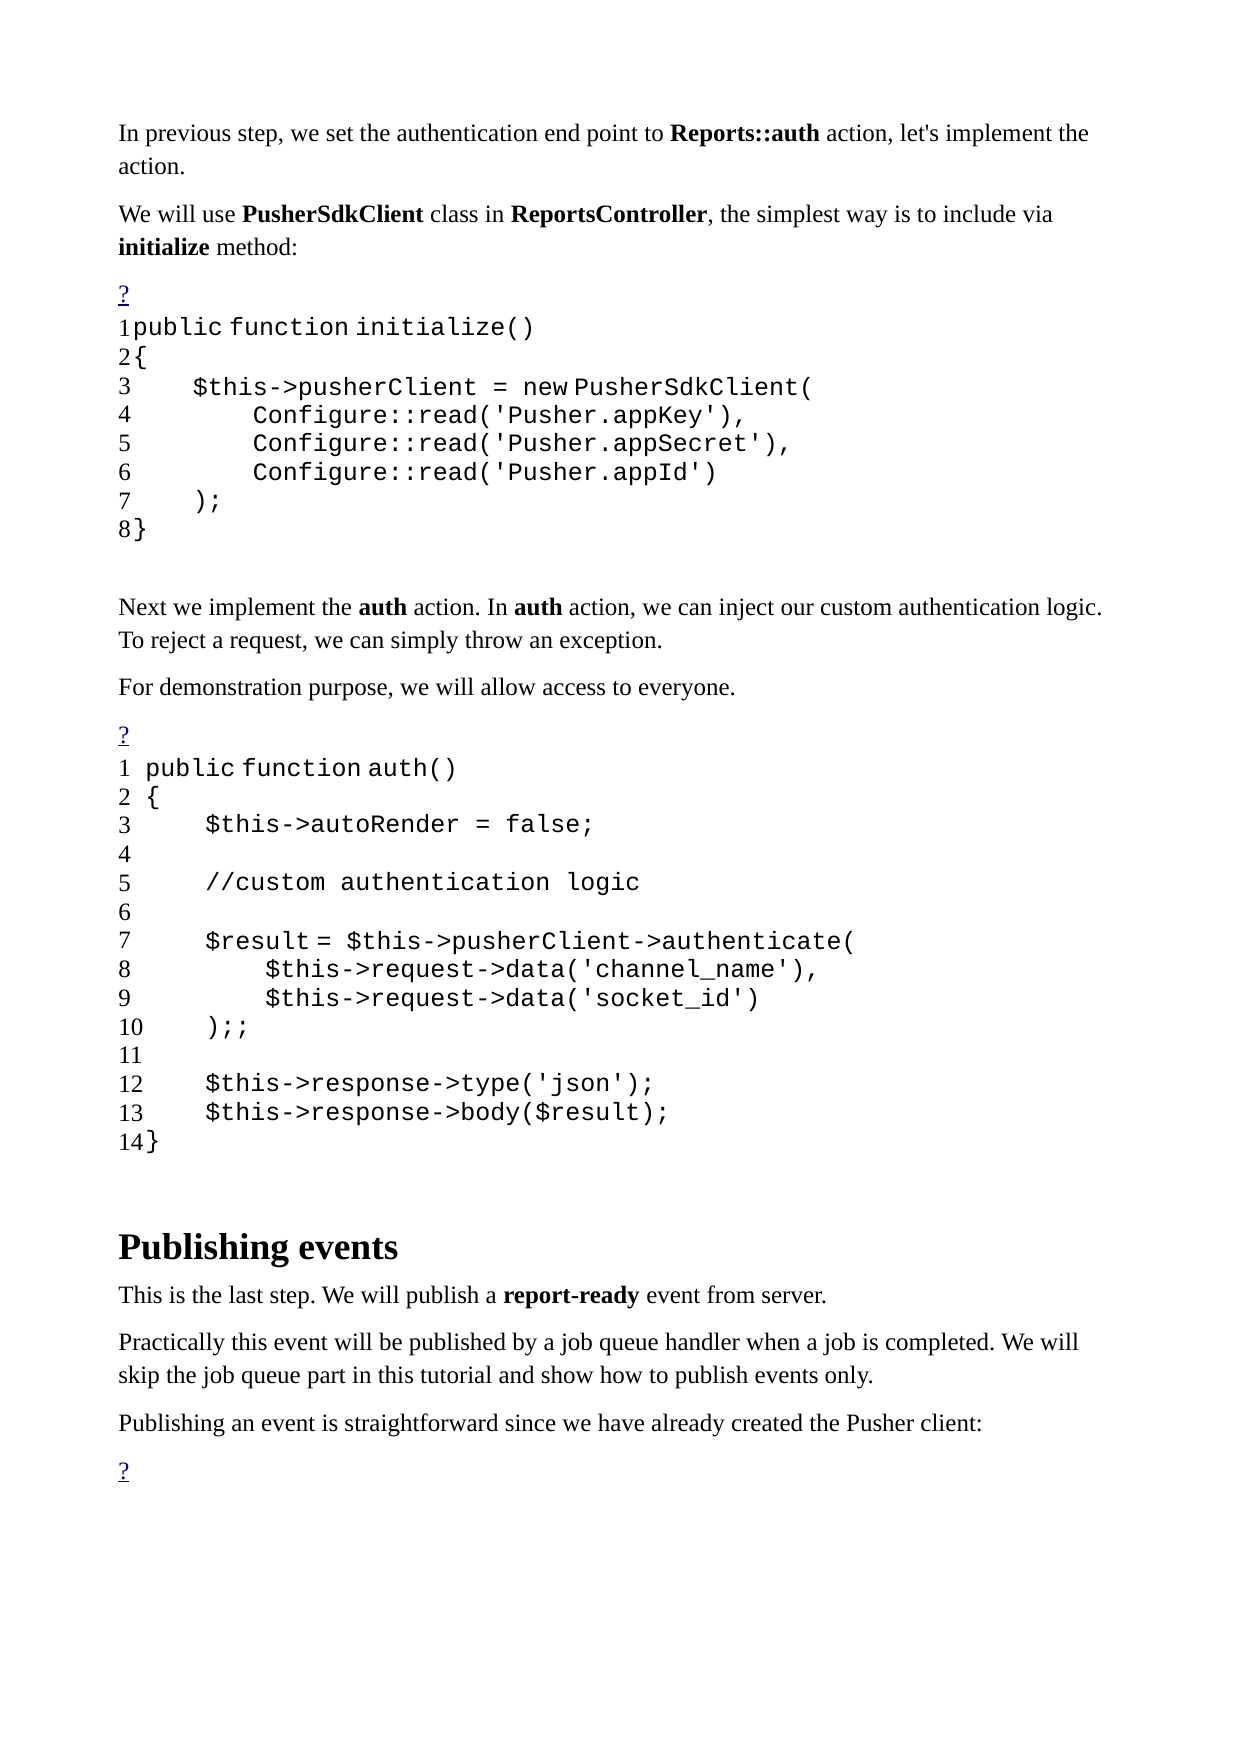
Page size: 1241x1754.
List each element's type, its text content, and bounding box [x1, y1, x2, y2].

text ? [118, 720, 1122, 749]
table_header public function initialize() { $this->pusherClient = new PusherSdkClient( Configure::read('Pusher.appKey'), Configure::read('Pusher.appSecret'), Configure::read('Pusher.appId') ); } [133, 313, 823, 544]
text Practically this event will be published by a job queue handler when a job is completed. We will skip the job queue part in this tutorial and show how to publish events only. [118, 1327, 1122, 1389]
text We will use PusherSdkClient class in ReportsController, the simplest way is to include via initialize method: [118, 199, 1122, 261]
text ? [118, 279, 1122, 308]
table_header public function auth() { $this->autoRender = false; //custom authentication logic $result = $this->pusherClient->authenticate( $this->request->data('channel_name'), $this->request->data('socket_id') );; $this->response->type('json'); $this->response->body($result); } [145, 753, 865, 1156]
text Publishing an event is straightforward since we have already created the Pusher client: [118, 1408, 1122, 1437]
text This is the last step. We will publish a report-ready event from server. [118, 1280, 1122, 1309]
table_header 1 2 3 4 5 6 7 8 [118, 313, 133, 544]
text For demonstration purpose, we will allow access to everyone. [118, 672, 1122, 701]
text In previous step, we set the authentication end point to Reports::auth action, let's implement the action. [118, 118, 1122, 180]
text ? [118, 1456, 1122, 1484]
table_header 1 2 3 4 5 6 7 8 9 10 11 12 13 14 [118, 753, 145, 1156]
text Next we implement the auth action. In auth action, we can inject our custom authentication logic. To reject a request, we can simply throw an exception. [118, 592, 1122, 653]
subtitle Publishing events [118, 1224, 1122, 1267]
